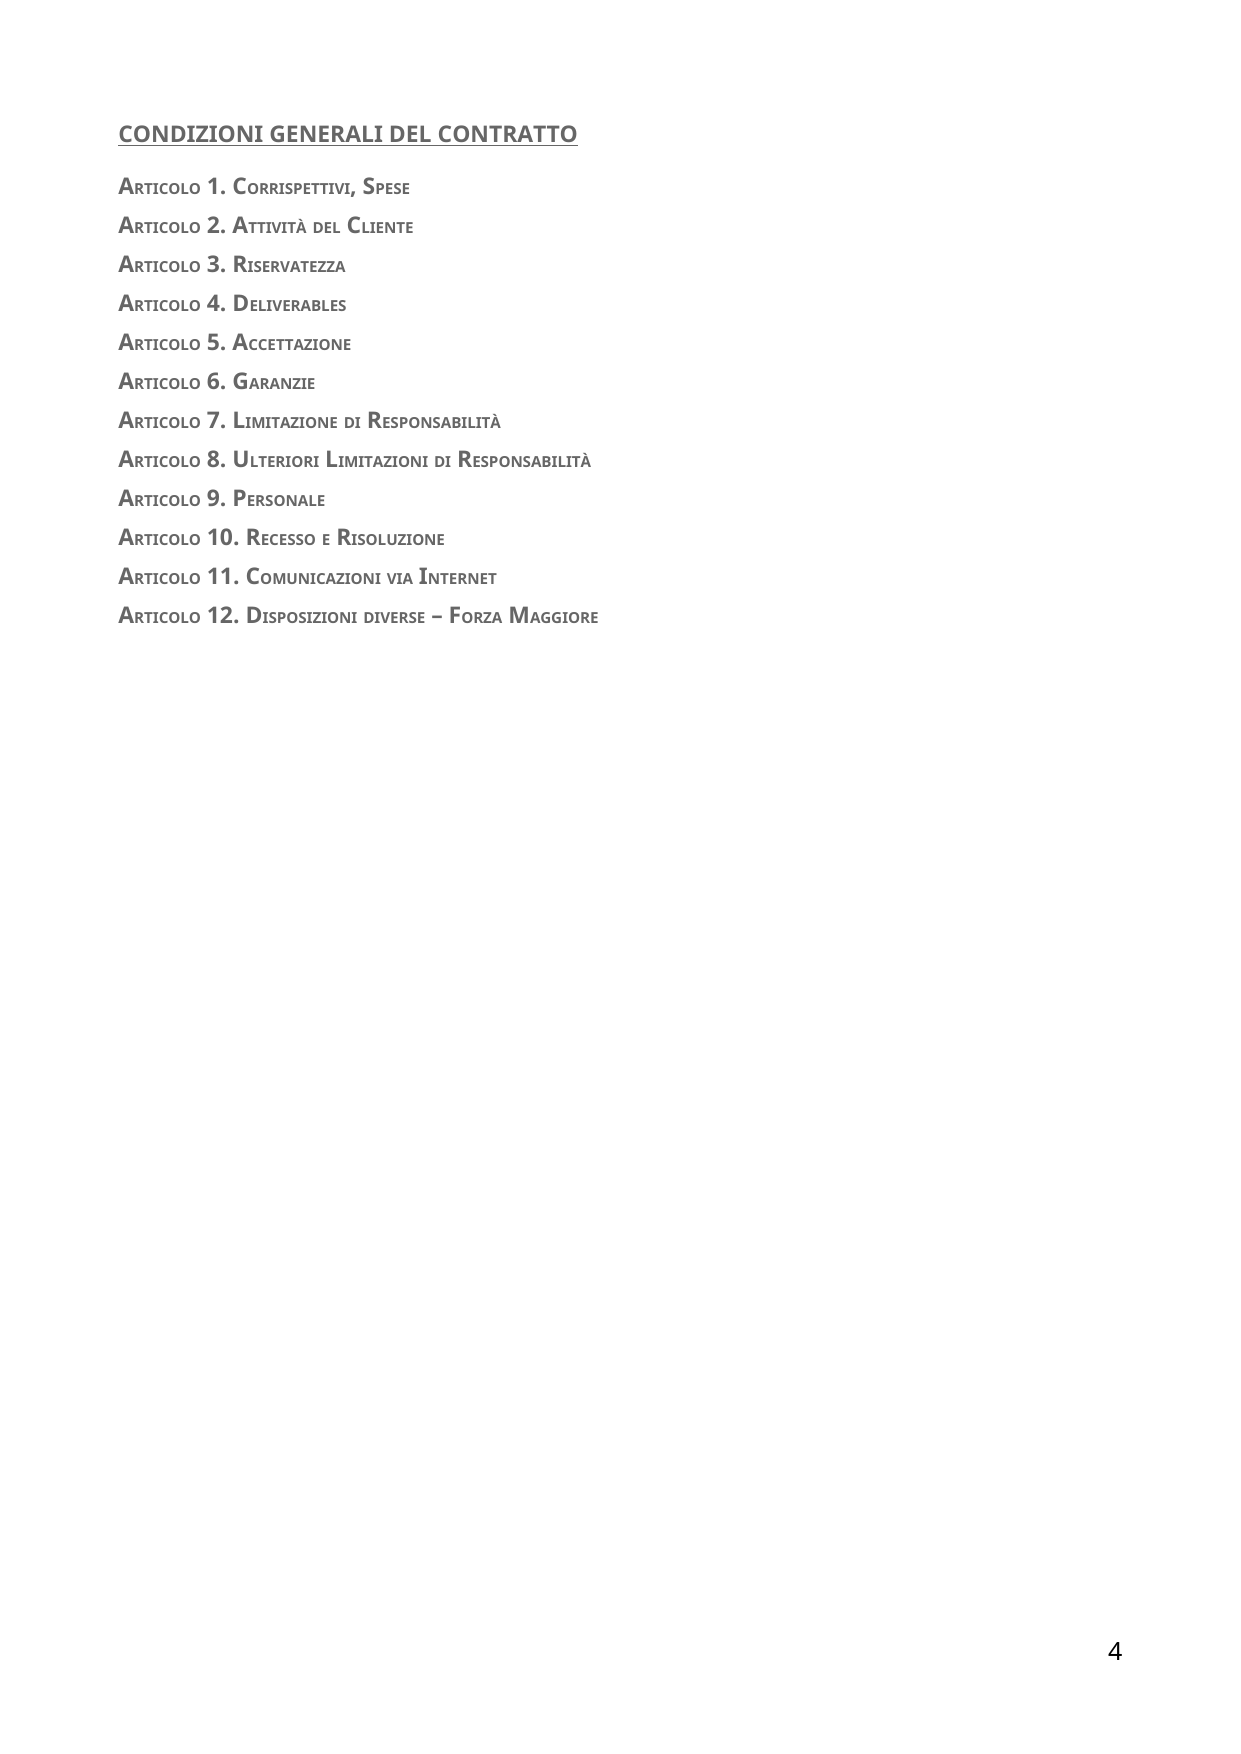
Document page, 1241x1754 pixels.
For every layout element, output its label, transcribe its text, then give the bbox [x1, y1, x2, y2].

text Articolo 9. Personale [118, 482, 1122, 513]
text Articolo 11. Comunicazioni via Internet [118, 560, 1122, 592]
text Articolo 7. Limitazione di Responsabilità [118, 404, 1122, 435]
text Articolo 1. Corrispettivi, Spese [118, 170, 1122, 201]
text Articolo 6. Garanzie [118, 365, 1122, 396]
text Condizioni generali del contratto [118, 118, 1122, 149]
text Articolo 8. Ulteriori Limitazioni di Responsabilità [118, 443, 1122, 474]
text Articolo 5. Accettazione [118, 326, 1122, 357]
text Articolo 4. Deliverables [118, 287, 1122, 318]
text Articolo 2. Attività del Cliente [118, 209, 1122, 240]
text Articolo 3. Riservatezza [118, 248, 1122, 279]
text Articolo 10. Recesso e Risoluzione [118, 521, 1122, 552]
text Articolo 12. Disposizioni diverse – Forza Maggiore [118, 599, 1122, 631]
